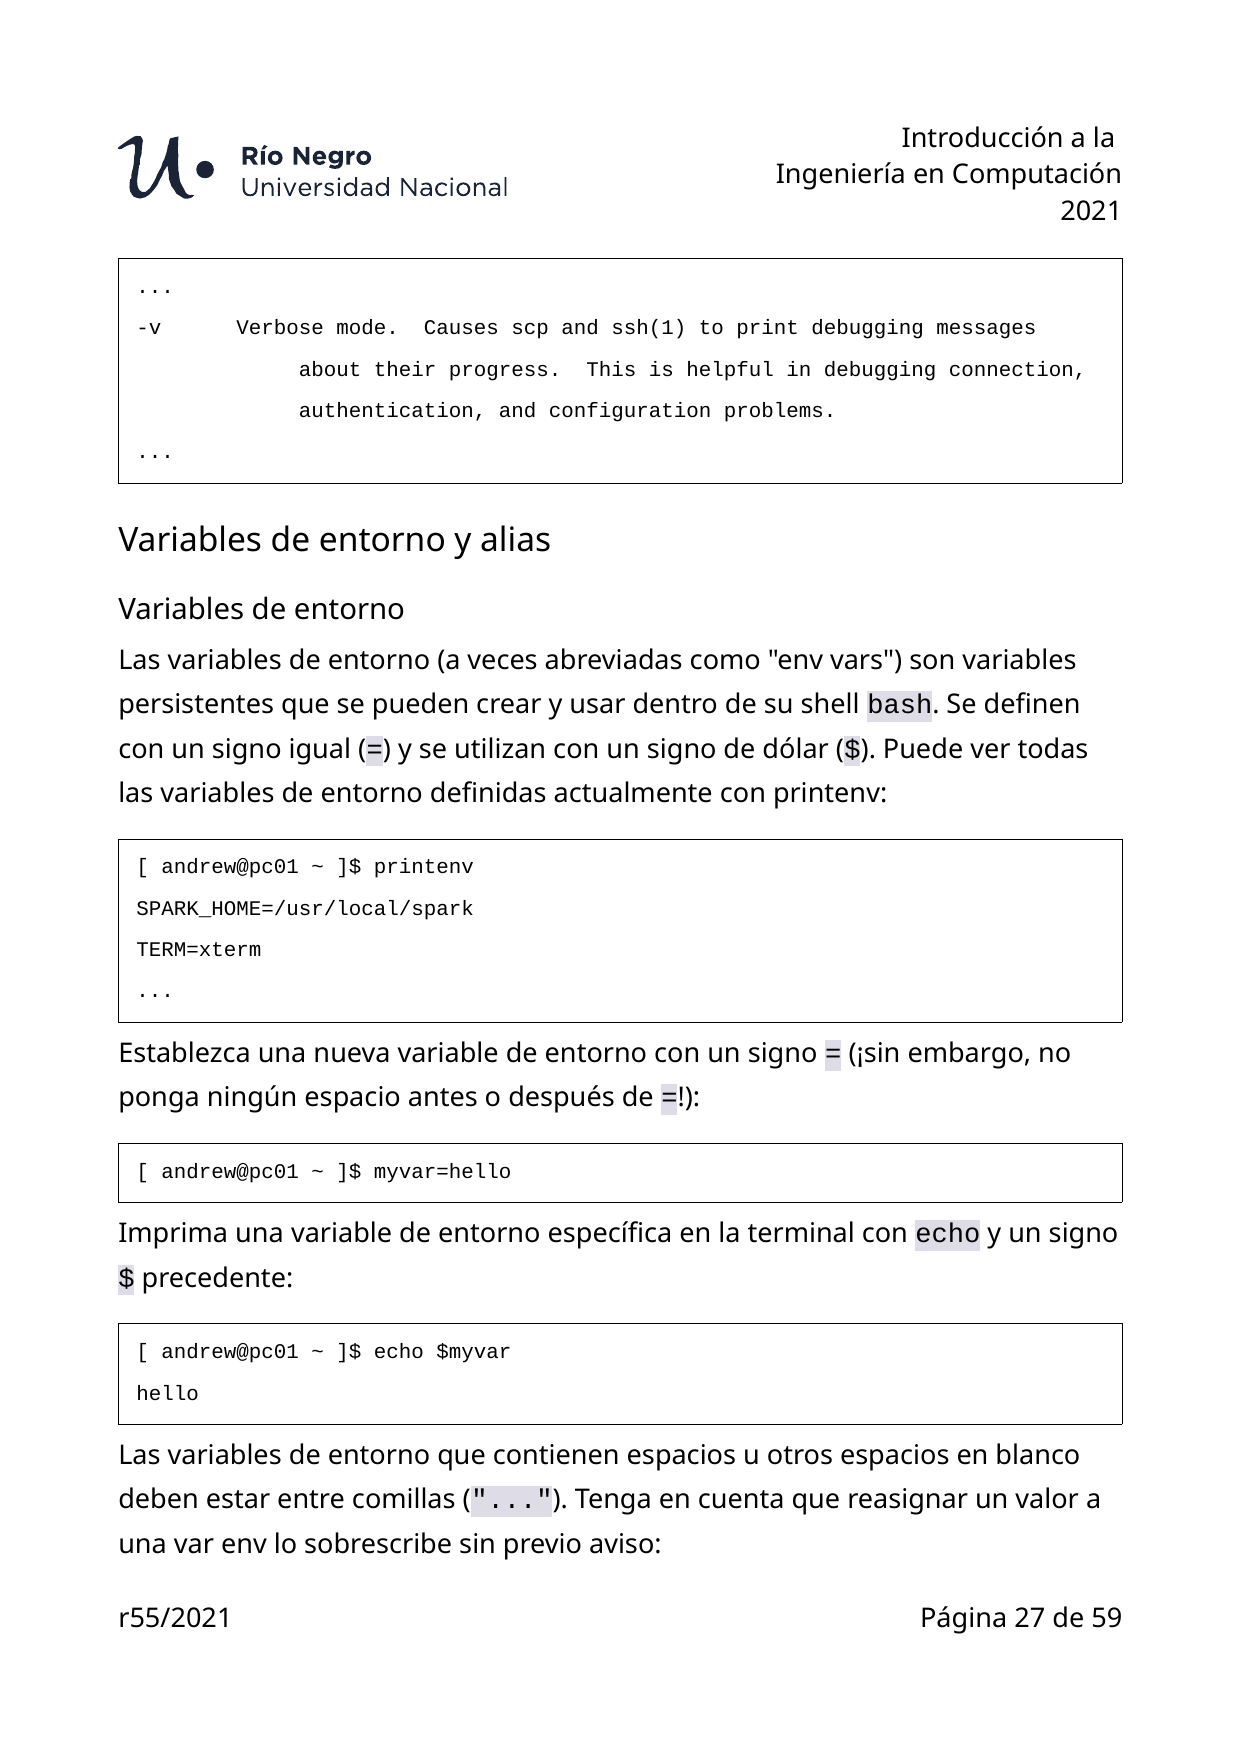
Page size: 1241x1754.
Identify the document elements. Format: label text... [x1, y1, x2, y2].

text TERM=xterm [119, 921, 1122, 962]
subtitle Variables de entorno [118, 588, 1122, 628]
text authentication, and configuration problems. [119, 382, 1122, 424]
text ... [119, 424, 1122, 483]
text -v Verbose mode. Causes scp and ssh(1) to print debugging messages [119, 299, 1122, 341]
text [ andrew@pc01 ~ ]$ echo $myvar [119, 1324, 1122, 1365]
text Las variables de entorno que contienen espacios u otros espacios en blanco deben estar entre comillas ("..."). Tenga en cuenta que reasignar un valor a una var env lo sobrescribe sin previo aviso: [118, 1436, 1122, 1561]
text Establezca una nueva variable de entorno con un signo = (¡sin embargo, no ponga ningún espacio antes o después de =!): [118, 1033, 1122, 1115]
text Imprima una variable de entorno específica en la terminal con echo y un signo $ precedente: [118, 1214, 1122, 1295]
text hello [119, 1365, 1122, 1424]
text SPARK_HOME=/usr/local/spark [119, 880, 1122, 921]
subtitle Variables de entorno y alias [118, 516, 1122, 561]
text about their progress. This is helpful in debugging connection, [119, 341, 1122, 382]
text [ andrew@pc01 ~ ]$ printenv [119, 840, 1122, 880]
text ... [119, 962, 1122, 1022]
text ... [119, 259, 1122, 299]
text [ andrew@pc01 ~ ]$ myvar=hello [119, 1144, 1122, 1202]
text Las variables de entorno (a veces abreviadas como "env vars") son variables persistentes que se pueden crear y usar dentro de su shell bash. Se definen con un signo igual (=) y se utilizan con un signo de dólar ($). Puede ver todas las variables de entorno definidas actualmente con printenv: [118, 641, 1122, 811]
